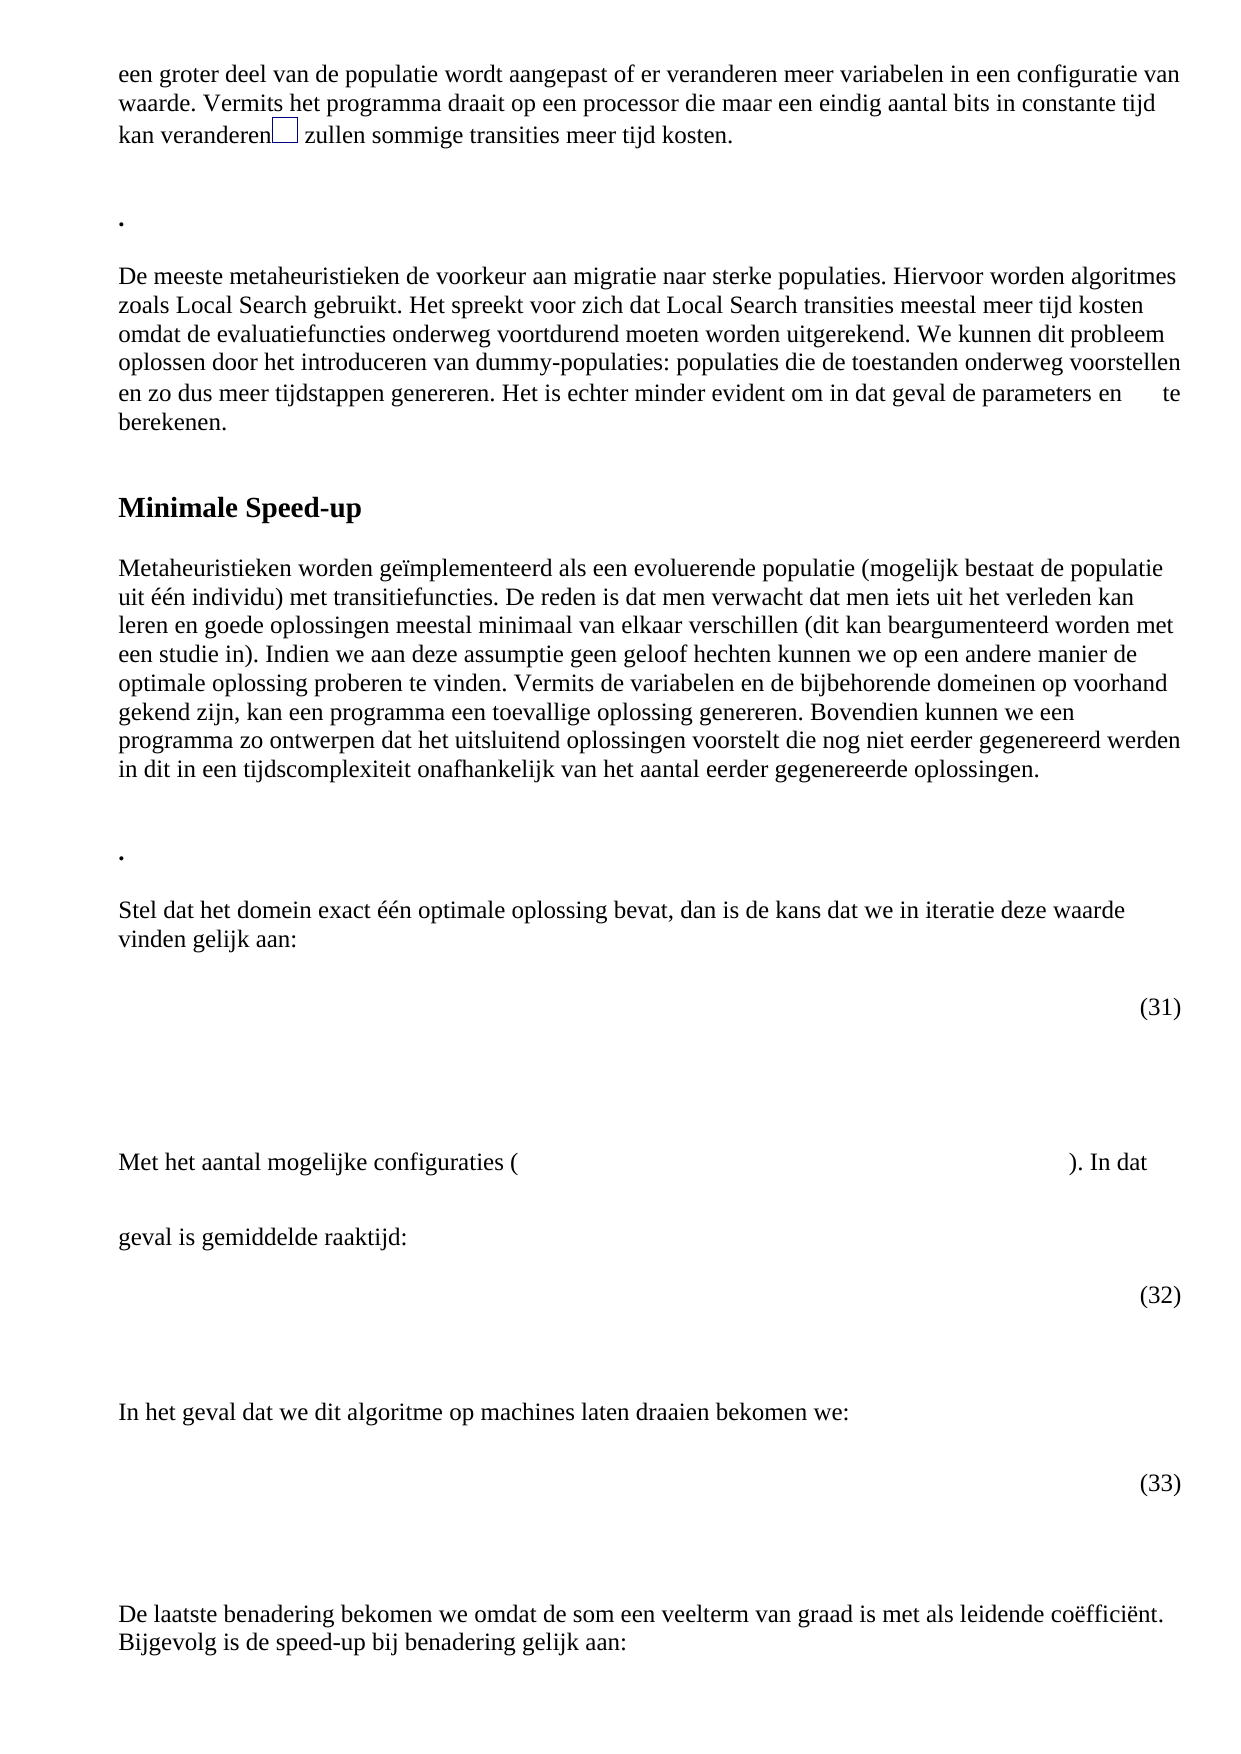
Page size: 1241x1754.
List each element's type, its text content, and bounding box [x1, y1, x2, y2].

table_header (31) [805, 983, 1181, 1061]
subtitle . [118, 203, 1181, 232]
text een groter deel van de populatie wordt aangepast of er veranderen meer variabelen in een configuratie van waarde. Vermits het programma draait op een processor die maar een eindig aantal bits in constante tijd kan veranderen zullen sommige transities meer tijd kosten. [118, 59, 1181, 148]
table_header [118, 1280, 604, 1338]
subtitle . [118, 837, 1181, 866]
text De laatste benadering bekomen we omdat de som een veelterm van graad is met als leidende coëfficiënt. Bijgevolg is de speed-up bij benadering gelijk aan: [118, 1599, 1181, 1656]
table_header [118, 1455, 995, 1541]
text De meeste metaheuristieken de voorkeur aan migratie naar sterke populaties. Hiervoor worden algoritmes zoals Local Search gebruikt. Het spreekt voor zich dat Local Search transities meestal meer tijd kosten omdat de evaluatiefuncties onderweg voortdurend moeten worden uitgerekend. We kunnen dit probleem oplossen door het introduceren van dummy-populaties: populaties die de toestanden onderweg voorstellen en zo dus meer tijdstappen genereren. Het is echter minder evident om in dat geval de parameters en te berekenen. [118, 261, 1181, 435]
text Metaheuristieken worden geïmplementeerd als een evoluerende populatie (mogelijk bestaat de populatie uit één individu) met transitiefuncties. De reden is dat men verwacht dat men iets uit het verleden kan leren en goede oplossingen meestal minimaal van elkaar verschillen (dit kan beargumenteerd worden met een studie in). Indien we aan deze assumptie geen geloof hechten kunnen we op een andere manier de optimale oplossing proberen te vinden. Vermits de variabelen en de bijbehorende domeinen op voorhand gekend zijn, kan een programma een toevallige oplossing genereren. Bovendien kunnen we een programma zo ontwerpen dat het uitsluitend oplossingen voorstelt die nog niet eerder gegenereerd werden in dit in een tijdscomplexiteit onafhankelijk van het aantal eerder gegenereerde oplossingen. [118, 553, 1181, 783]
text Met het aantal mogelijke configuraties ( ). In dat geval is gemiddelde raaktijd: [118, 1119, 1181, 1251]
table_header [118, 983, 805, 1061]
text Stel dat het domein exact één optimale oplossing bevat, dan is de kans dat we in iteratie deze waarde vinden gelijk aan: [118, 896, 1181, 953]
table_header (32) [604, 1280, 1181, 1338]
text In het geval dat we dit algoritme op machines laten draaien bekomen we: [118, 1397, 1181, 1425]
table_header (33) [995, 1455, 1181, 1541]
subtitle Minimale Speed-up [118, 490, 1181, 523]
